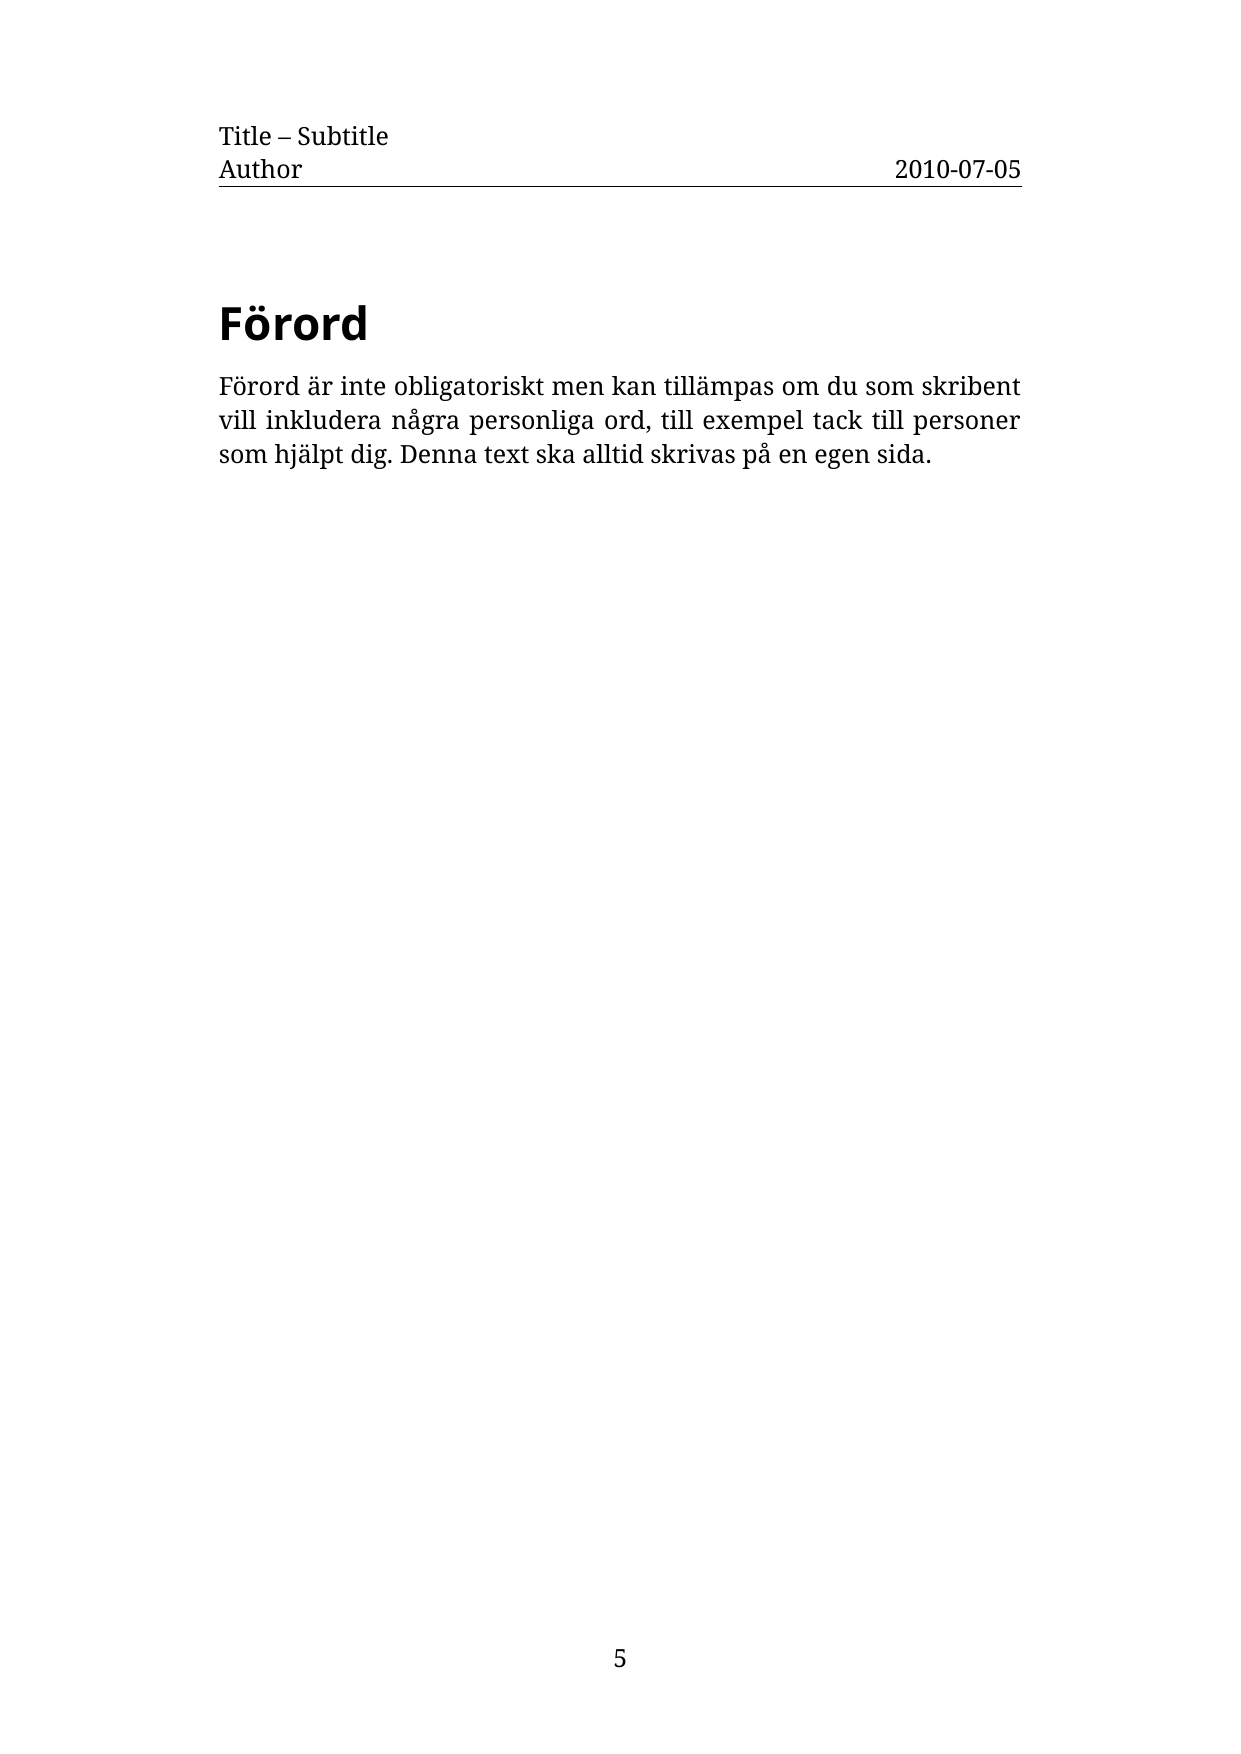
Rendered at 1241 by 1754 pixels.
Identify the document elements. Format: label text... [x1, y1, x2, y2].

subtitle Förord [218, 291, 1022, 353]
subtitle Förord är inte obligatoriskt men kan tillämpas om du som skribent vill inkludera några personliga ord, till exempel tack till personer som hjälpt dig. Denna text ska alltid skrivas på en egen sida. [218, 369, 1022, 471]
